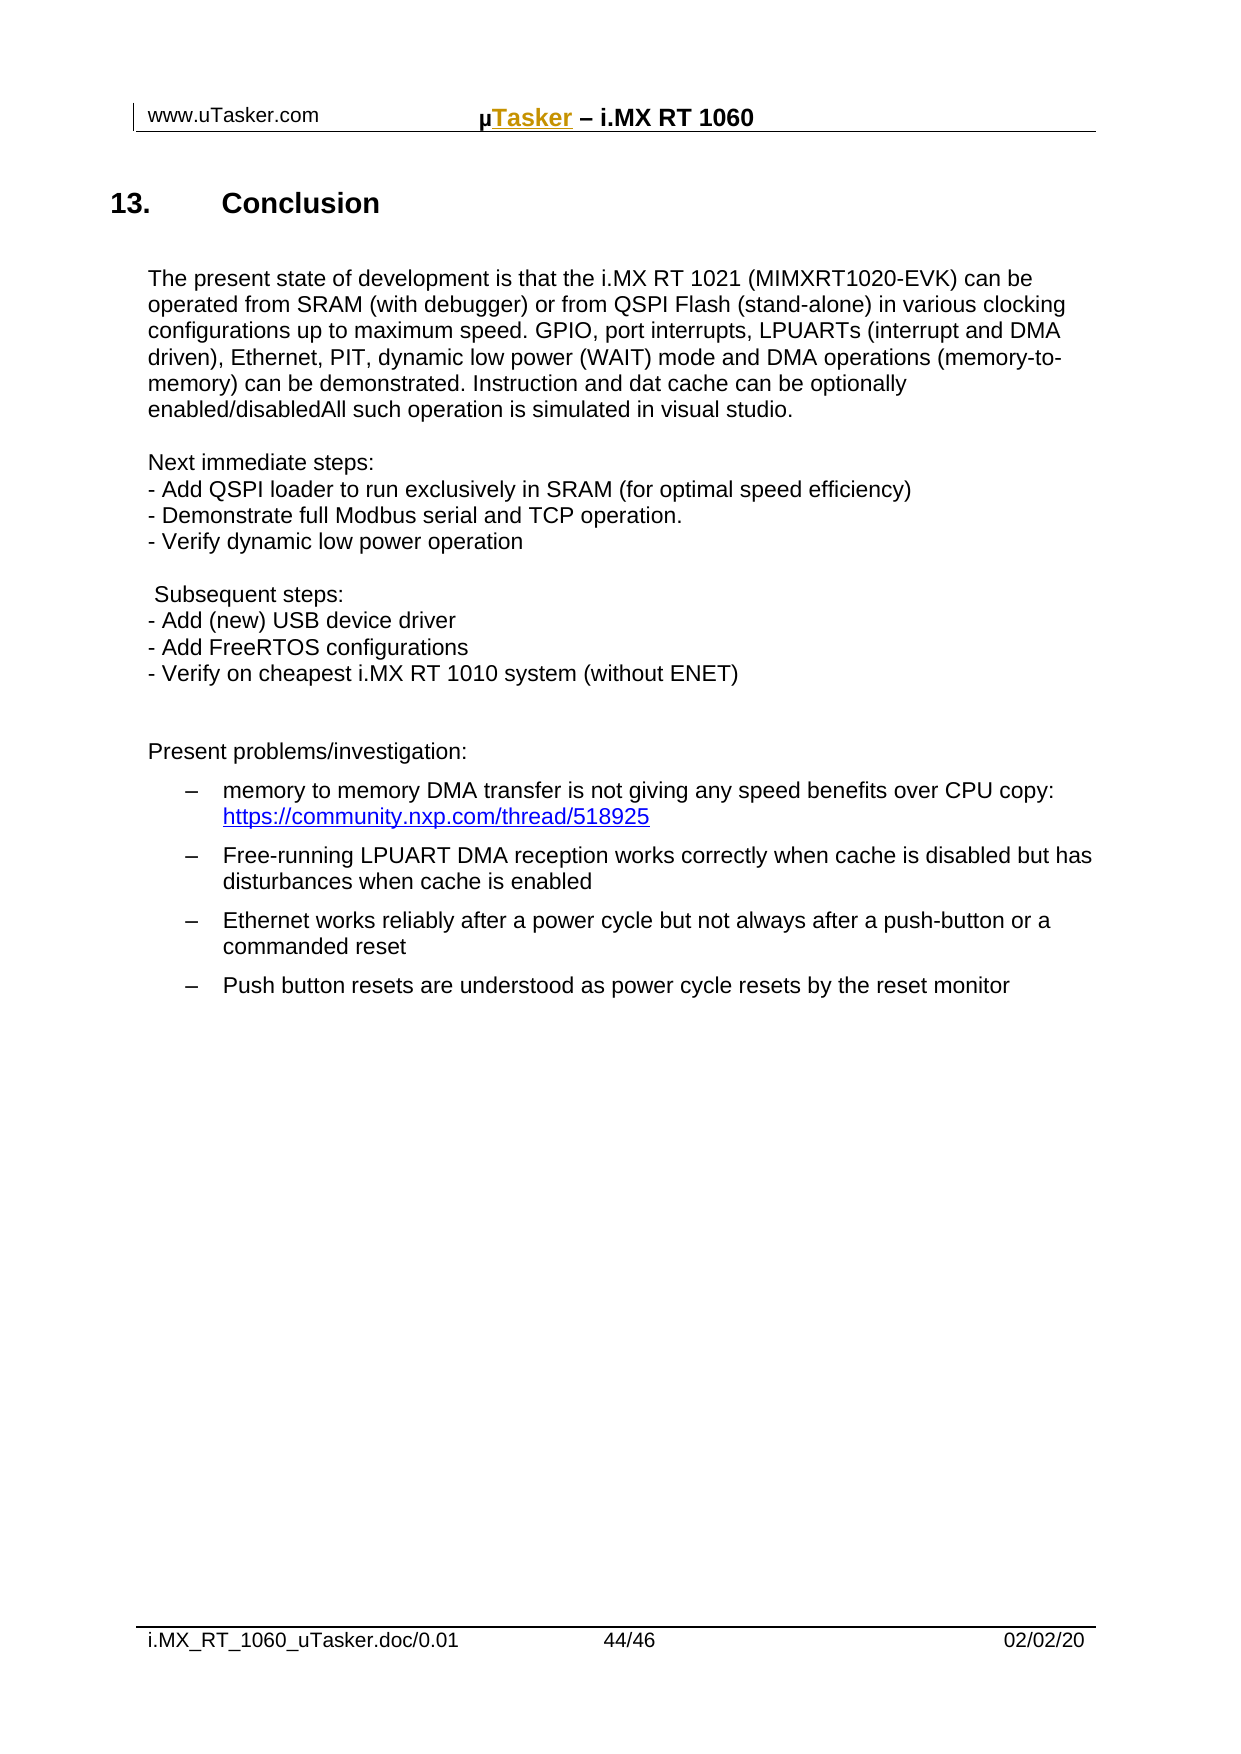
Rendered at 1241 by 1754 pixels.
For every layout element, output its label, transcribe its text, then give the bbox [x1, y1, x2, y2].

subtitle Conclusion [110, 186, 1093, 219]
text Present problems/investigation: [148, 738, 1093, 764]
list Push button resets are understood as power cycle resets by the reset monitor [185, 972, 1093, 998]
list Ethernet works reliably after a power cycle but not always after a push-button or a commanded reset [185, 907, 1093, 960]
list memory to memory DMA transfer is not giving any speed benefits over CPU copy: https://community.nxp.com/thread/518925 [185, 777, 1093, 829]
list Free-running LPUART DMA reception works correctly when cache is disabled but has disturbances when cache is enabled [185, 842, 1093, 894]
text The present state of development is that the i.MX RT 1021 (MIMXRT1020-EVK) can be operated from SRAM (with debugger) or from QSPI Flash (stand-alone) in various clocking configurations up to maximum speed. GPIO, port interrupts, LPUARTs (interrupt and DMA driven), Ethernet, PIT, dynamic low power (WAIT) mode and DMA operations (memory-to-memory) can be demonstrated. Instruction and dat cache can be optionally enabled/disabledAll such operation is simulated in visual studio. Next immediate steps: - Add QSPI loader to run exclusively in SRAM (for optimal speed efficiency) - Demonstrate full Modbus serial and TCP operation. - Verify dynamic low power operation Subsequent steps: - Add (new) USB device driver - Add FreeRTOS configurations - Verify on cheapest i.MX RT 1010 system (without ENET) [148, 265, 1093, 686]
